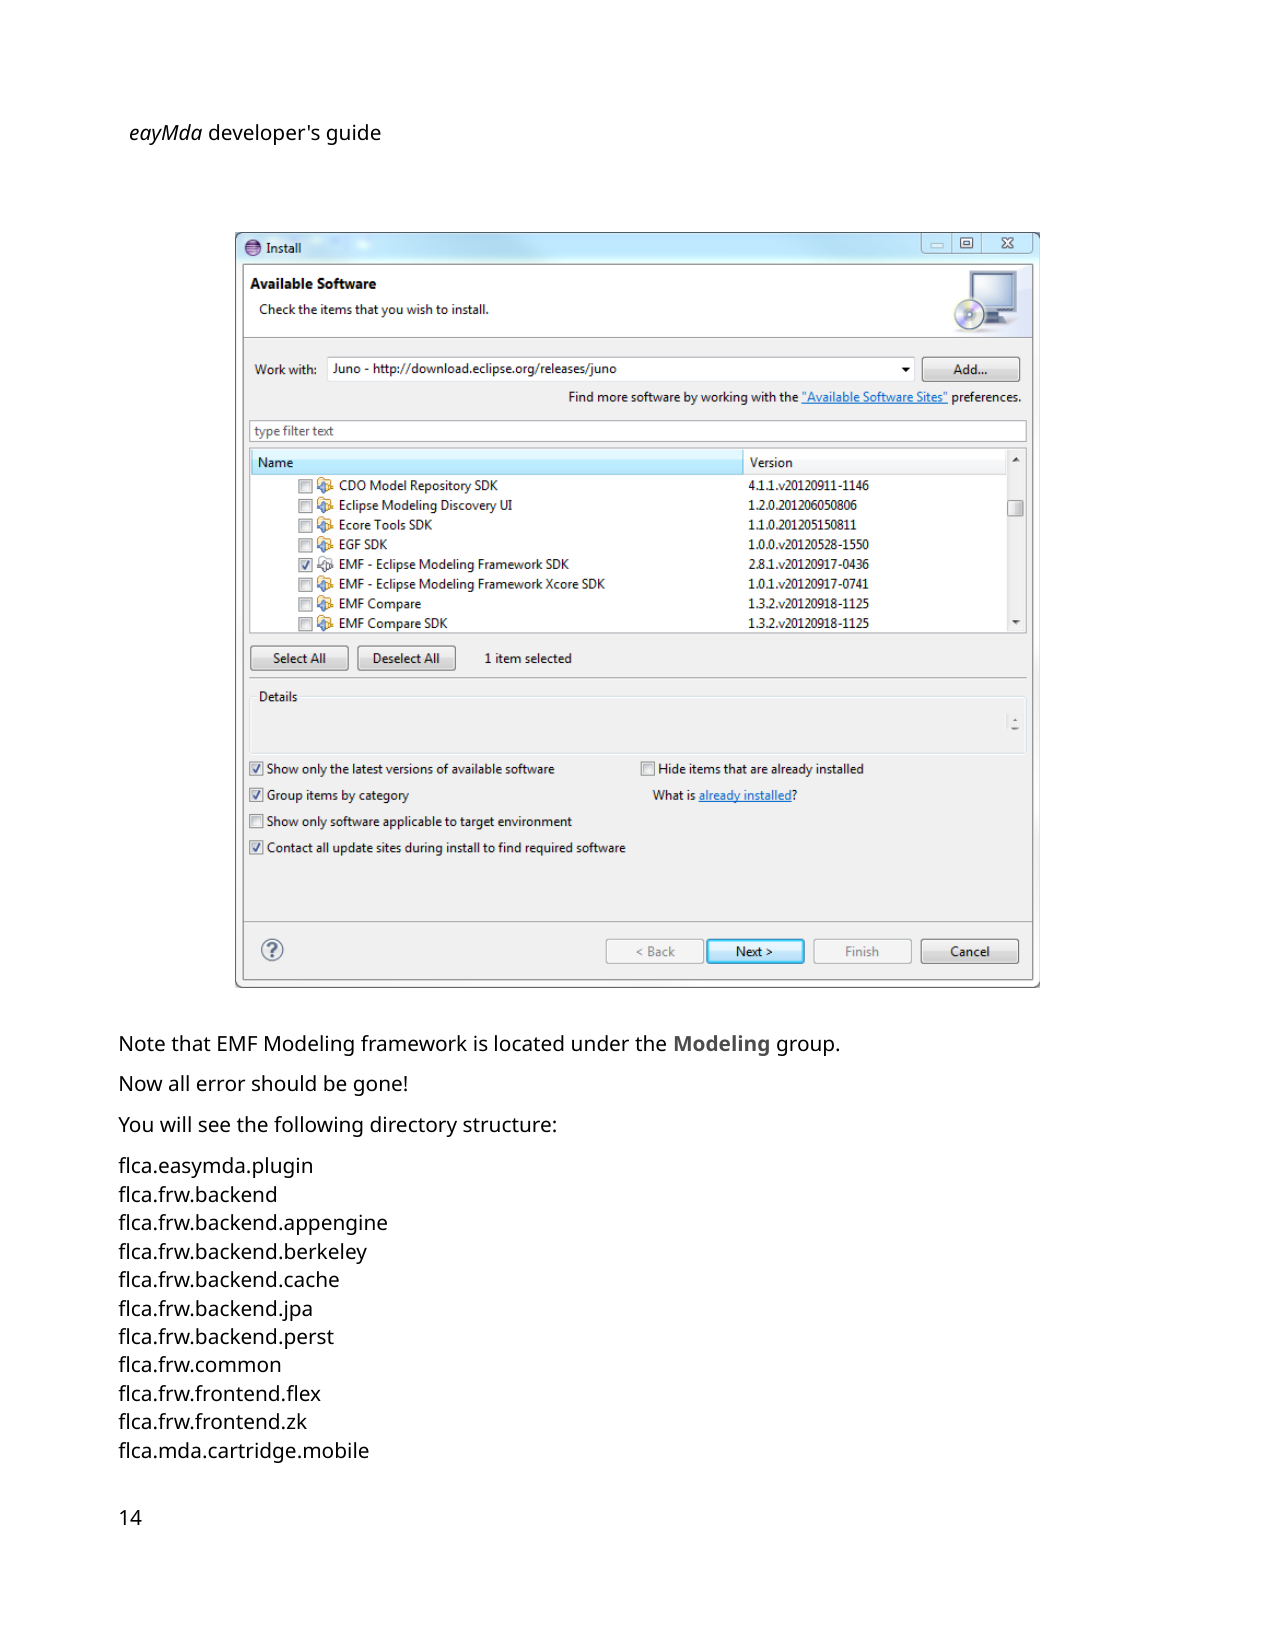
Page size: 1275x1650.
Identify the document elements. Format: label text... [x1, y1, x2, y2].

text flca.frw.backend.appengine [118, 1208, 1157, 1237]
text Note that EMF Modeling framework is located under the Modeling group. [118, 1029, 1157, 1057]
text Now all error should be gone! [118, 1069, 1157, 1098]
text flca.mda.cartridge.mobile [118, 1436, 1157, 1464]
text flca.frw.backend.perst [118, 1322, 1157, 1351]
picture [235, 232, 1040, 988]
text flca.frw.backend.berkeley [118, 1237, 1157, 1265]
text You will see the following directory structure: [118, 1111, 1157, 1139]
text flca.frw.backend [118, 1180, 1157, 1208]
text flca.frw.common [118, 1351, 1157, 1379]
text flca.frw.backend.jpa [118, 1294, 1157, 1322]
text flca.frw.backend.cache [118, 1265, 1157, 1294]
text flca.easymda.plugin [118, 1151, 1157, 1180]
text flca.frw.frontend.flex [118, 1379, 1157, 1407]
text flca.frw.frontend.zk [118, 1407, 1157, 1436]
